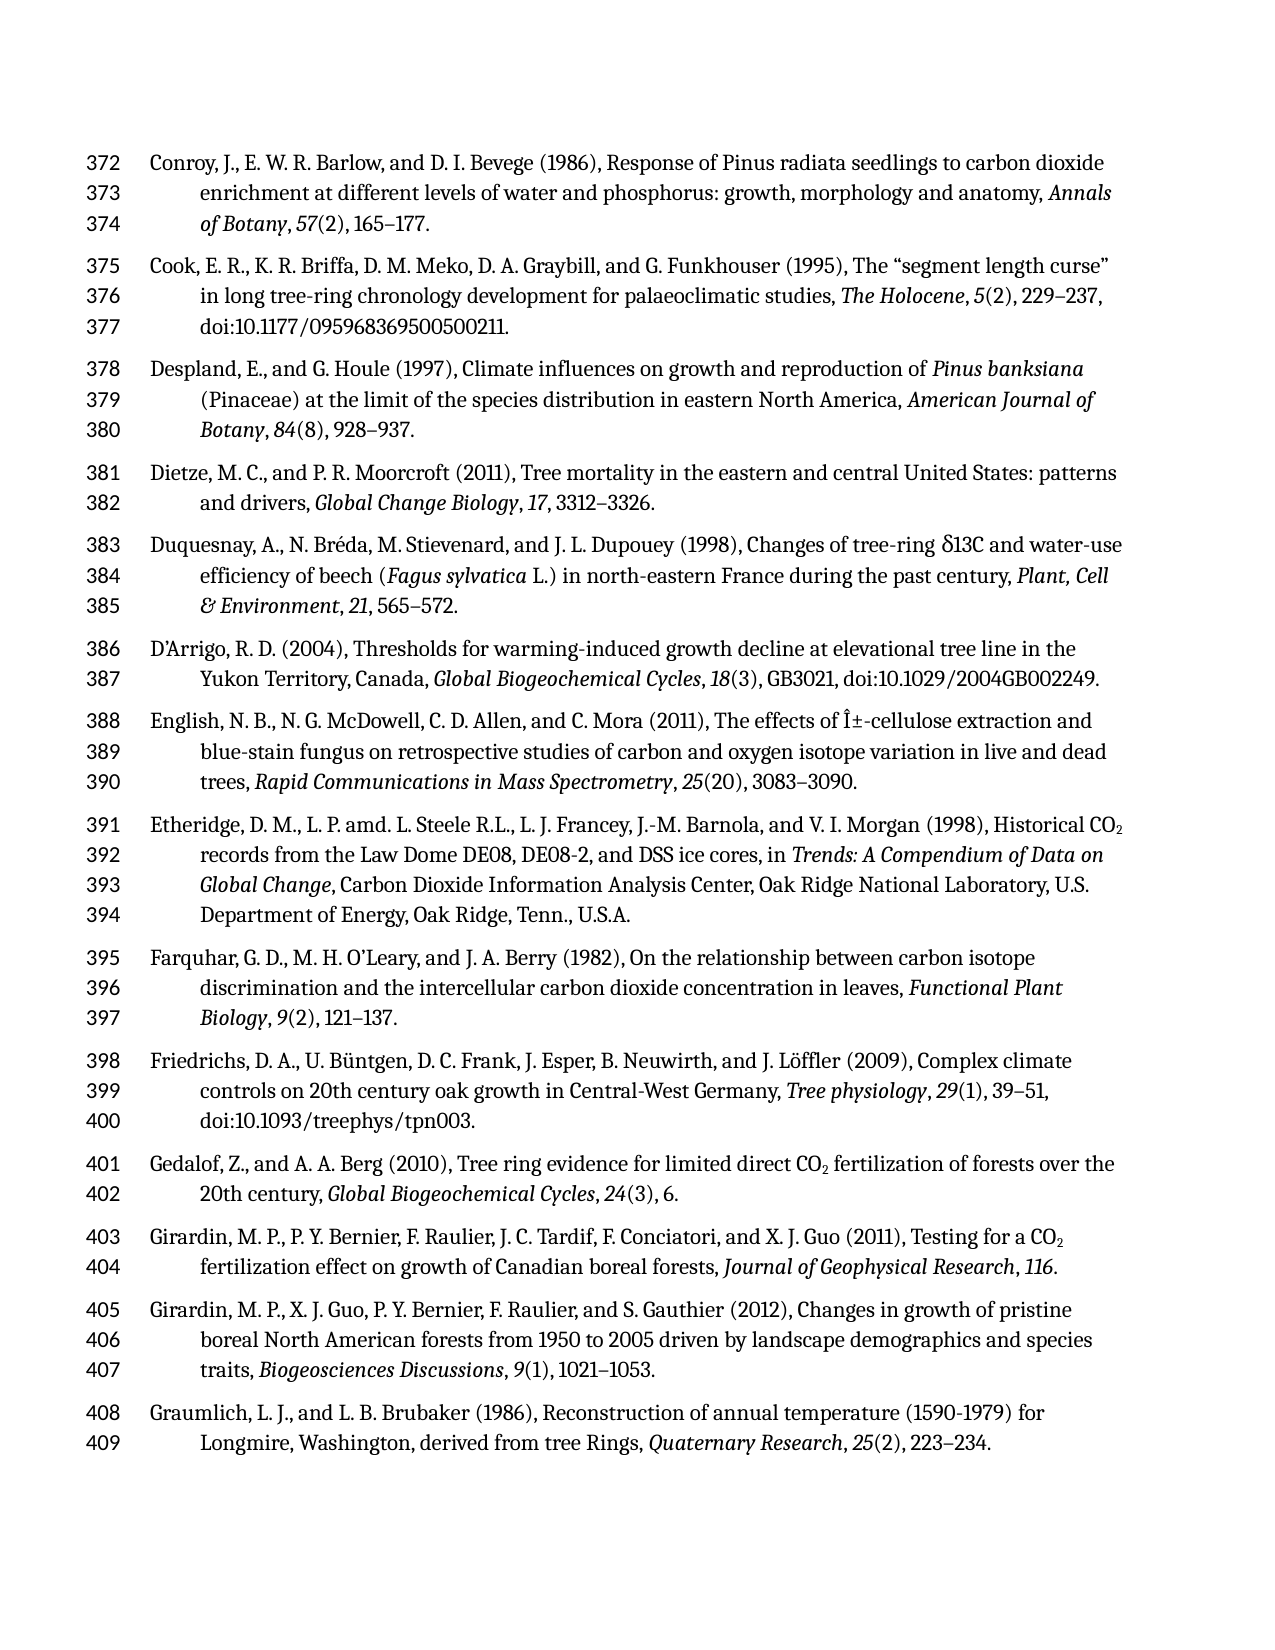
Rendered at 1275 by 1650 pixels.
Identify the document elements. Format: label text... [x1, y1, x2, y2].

text Despland, E., and G. Houle (1997), Climate influences on growth and reproduction of Pinus banksiana (Pinaceae) at the limit of the species distribution in eastern North America, American Journal of Botany, 84(8), 928–937. [150, 356, 1125, 443]
text Girardin, M. P., P. Y. Bernier, F. Raulier, J. C. Tardif, F. Conciatori, and X. J. Guo (2011), Testing for a CO2 fertilization effect on growth of Canadian boreal forests, Journal of Geophysical Research, 116. [150, 1224, 1125, 1281]
text Dietze, M. C., and P. R. Moorcroft (2011), Tree mortality in the eastern and central United States: patterns and drivers, Global Change Biology, 17, 3312–3326. [150, 459, 1125, 516]
text Etheridge, D. M., L. P. amd. L. Steele R.L., L. J. Francey, J.-M. Barnola, and V. I. Morgan (1998), Historical CO2 records from the Law Dome DE08, DE08-2, and DSS ice cores, in Trends: A Compendium of Data on Global Change, Carbon Dioxide Information Analysis Center, Oak Ridge National Laboratory, U.S. Department of Energy, Oak Ridge, Tenn., U.S.A. [150, 811, 1125, 928]
text Girardin, M. P., X. J. Guo, P. Y. Bernier, F. Raulier, and S. Gauthier (2012), Changes in growth of pristine boreal North American forests from 1950 to 2005 driven by landscape demographics and species traits, Biogeosciences Discussions, 9(1), 1021–1053. [150, 1297, 1125, 1384]
text D’Arrigo, R. D. (2004), Thresholds for warming-induced growth decline at elevational tree line in the Yukon Territory, Canada, Global Biogeochemical Cycles, 18(3), GB3021, doi:10.1029/2004GB002249. [150, 635, 1125, 692]
text Duquesnay, A., N. Bréda, M. Stievenard, and J. L. Dupouey (1998), Changes of tree-ring δ13C and water-use efficiency of beech (Fagus sylvatica L.) in north-eastern France during the past century, Plant, Cell & Environment, 21, 565–572. [150, 532, 1125, 619]
text Graumlich, L. J., and L. B. Brubaker (1986), Reconstruction of annual temperature (1590-1979) for Longmire, Washington, derived from tree Rings, Quaternary Research, 25(2), 223–234. [150, 1400, 1125, 1457]
text Cook, E. R., K. R. Briffa, D. M. Meko, D. A. Graybill, and G. Funkhouser (1995), The “segment length curse” in long tree-ring chronology development for palaeoclimatic studies, The Holocene, 5(2), 229–237, doi:10.1177/095968369500500211. [150, 253, 1125, 340]
text English, N. B., N. G. McDowell, C. D. Allen, and C. Mora (2011), The effects of Î±-cellulose extraction and blue-stain fungus on retrospective studies of carbon and oxygen isotope variation in live and dead trees, Rapid Communications in Mass Spectrometry, 25(20), 3083–3090. [150, 708, 1125, 795]
text Farquhar, G. D., M. H. O’Leary, and J. A. Berry (1982), On the relationship between carbon isotope discrimination and the intercellular carbon dioxide concentration in leaves, Functional Plant Biology, 9(2), 121–137. [150, 945, 1125, 1032]
text Gedalof, Z., and A. A. Berg (2010), Tree ring evidence for limited direct CO2 fertilization of forests over the 20th century, Global Biogeochemical Cycles, 24(3), 6. [150, 1151, 1125, 1208]
text Conroy, J., E. W. R. Barlow, and D. I. Bevege (1986), Response of Pinus radiata seedlings to carbon dioxide enrichment at different levels of water and phosphorus: growth, morphology and anatomy, Annals of Botany, 57(2), 165–177. [150, 150, 1125, 237]
text Friedrichs, D. A., U. Büntgen, D. C. Frank, J. Esper, B. Neuwirth, and J. Löffler (2009), Complex climate controls on 20th century oak growth in Central-West Germany, Tree physiology, 29(1), 39–51, doi:10.1093/treephys/tpn003. [150, 1048, 1125, 1135]
